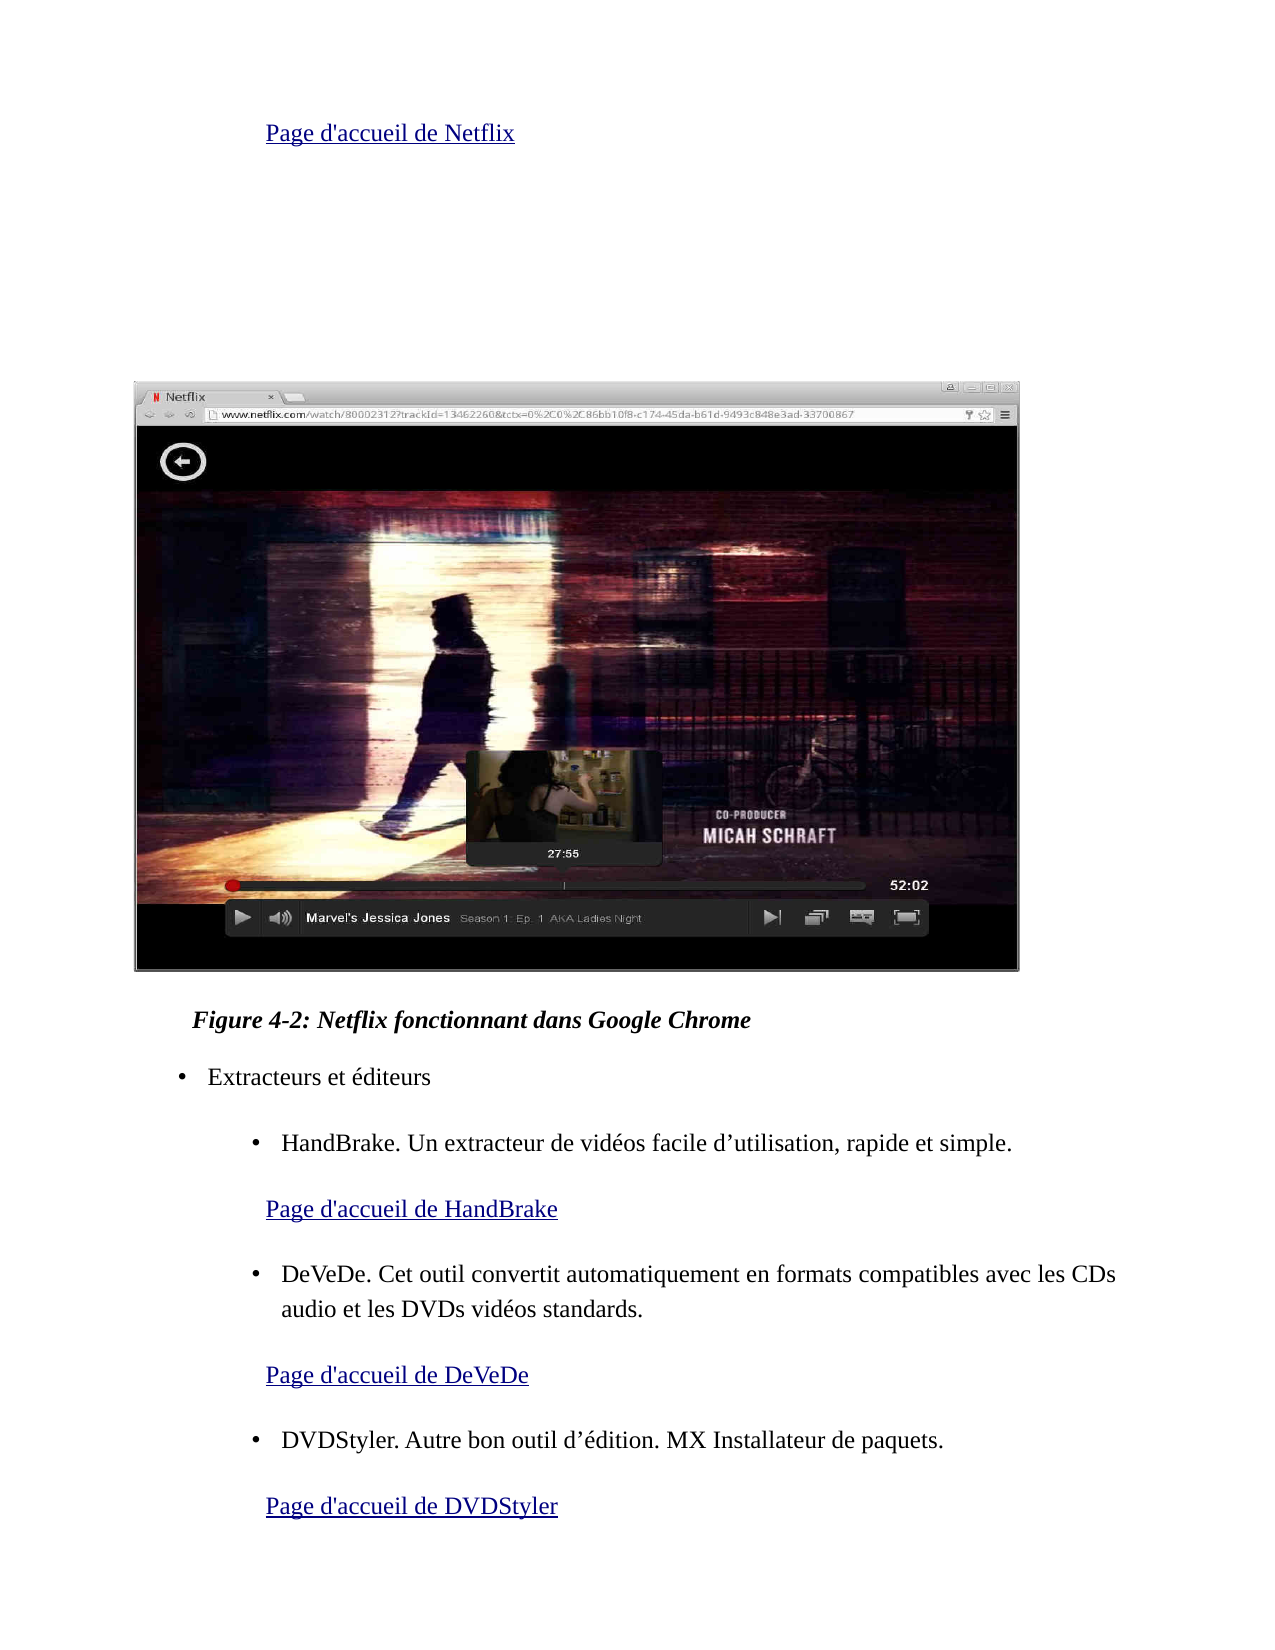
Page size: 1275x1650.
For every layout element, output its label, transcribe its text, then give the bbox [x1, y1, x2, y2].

list Page d'accueil de DVDStyler [236, 1491, 1157, 1520]
list DeVeDe. Cet outil convertit automatiquement en formats compatibles avec les CDs audio et les DVDs vidéos standards. [252, 1259, 1141, 1323]
list Page d'accueil de HandBrake [236, 1194, 1157, 1222]
list Extracteurs et éditeurs [178, 1062, 1141, 1091]
list Page d'accueil de Netflix [236, 118, 1157, 147]
list Page d'accueil de DeVeDe [236, 1360, 1157, 1388]
list DVDStyler. Autre bon outil d’édition. MX Installateur de paquets. [252, 1425, 1141, 1454]
list HandBrake. Un extracteur de vidéos facile d’utilisation, rapide et simple. [252, 1128, 1141, 1157]
list Figure 4-2: Netflix fonctionnant dans Google Chrome [162, 1005, 1157, 1034]
picture [133, 381, 1020, 972]
